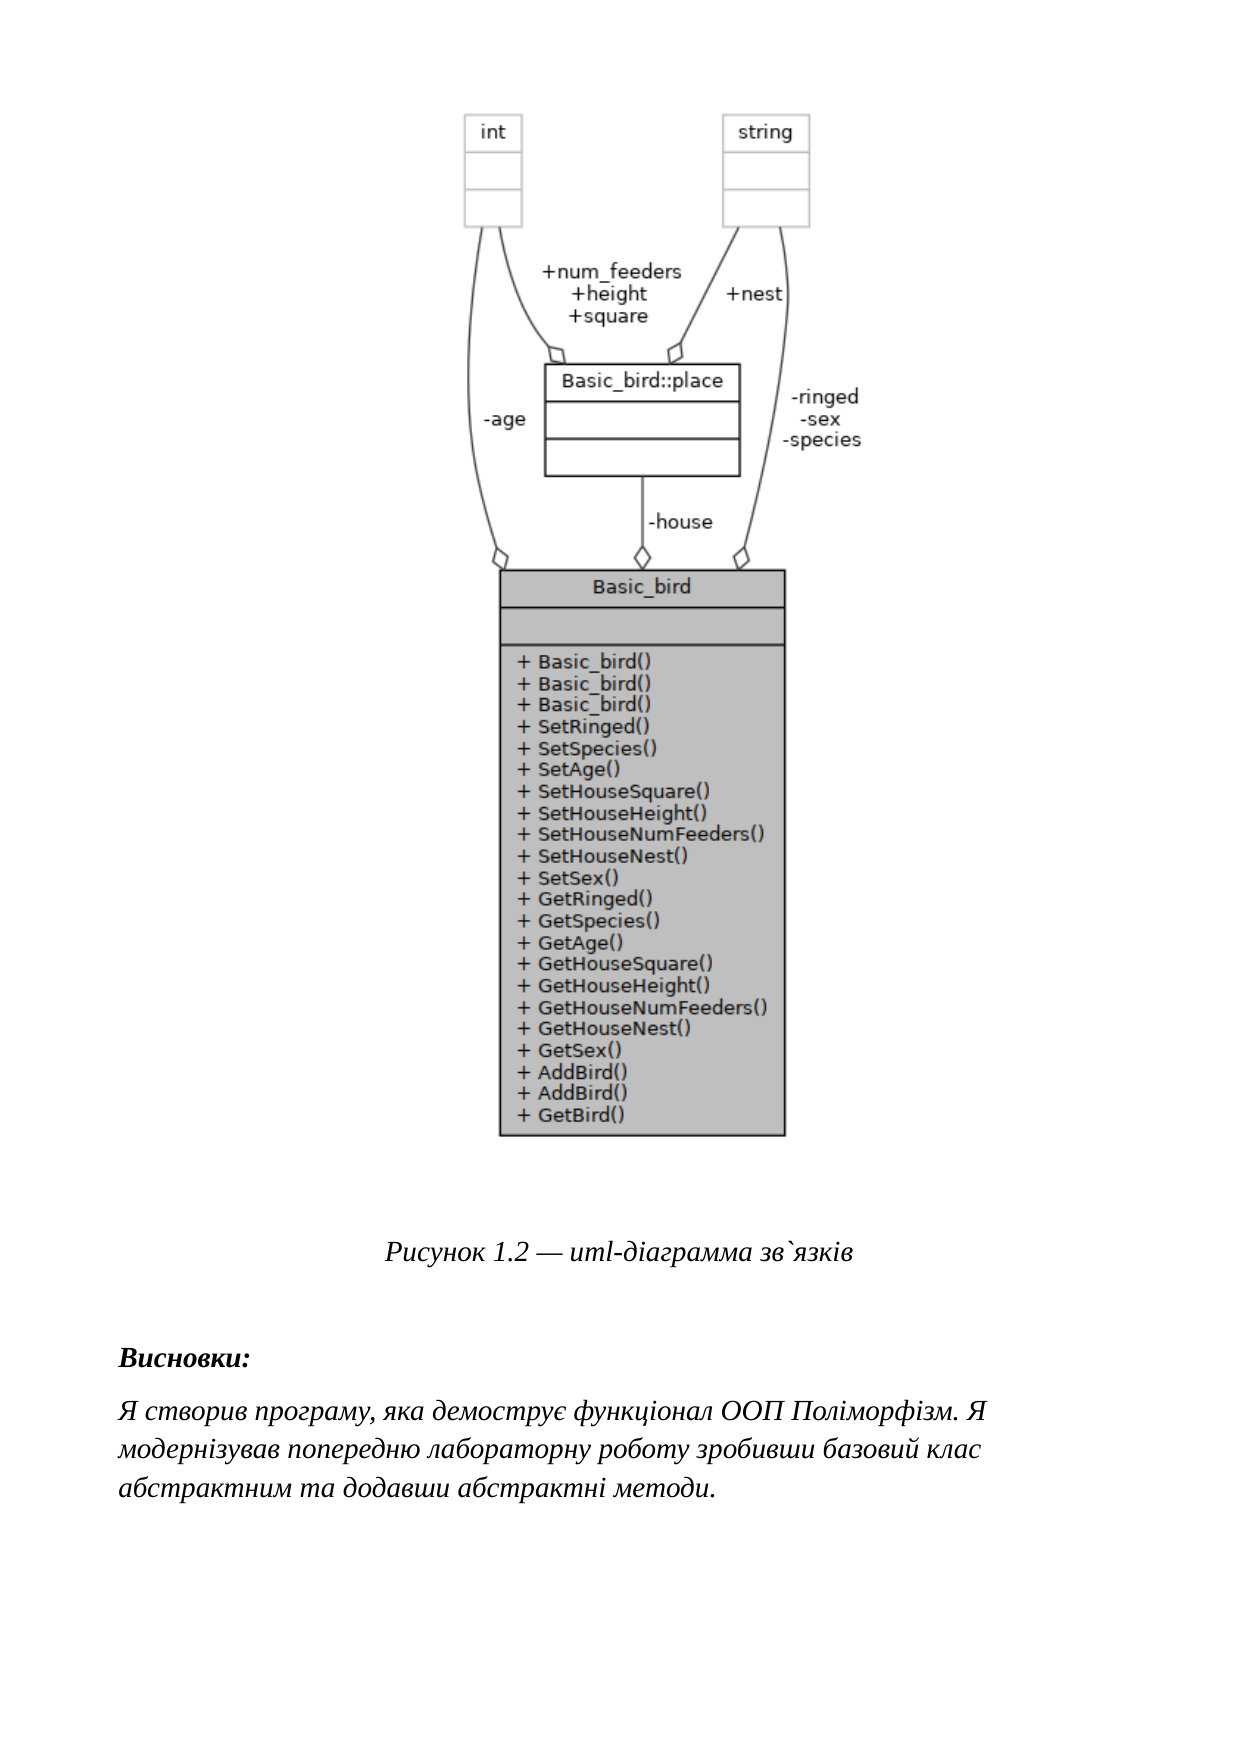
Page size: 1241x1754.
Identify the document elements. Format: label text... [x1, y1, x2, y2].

text Рисунок 1.2 — uml-діаграмма зв`язків [118, 1234, 1122, 1267]
text Я створив програму, яка демострує функціонал ООП Поліморфізм. Я модернізував попередню лабораторну роботу зробивши базовий клас абстрактним та додавши абстрактні методи. [118, 1393, 1122, 1504]
text Висновки: [118, 1340, 1122, 1373]
picture [416, 99, 924, 1153]
